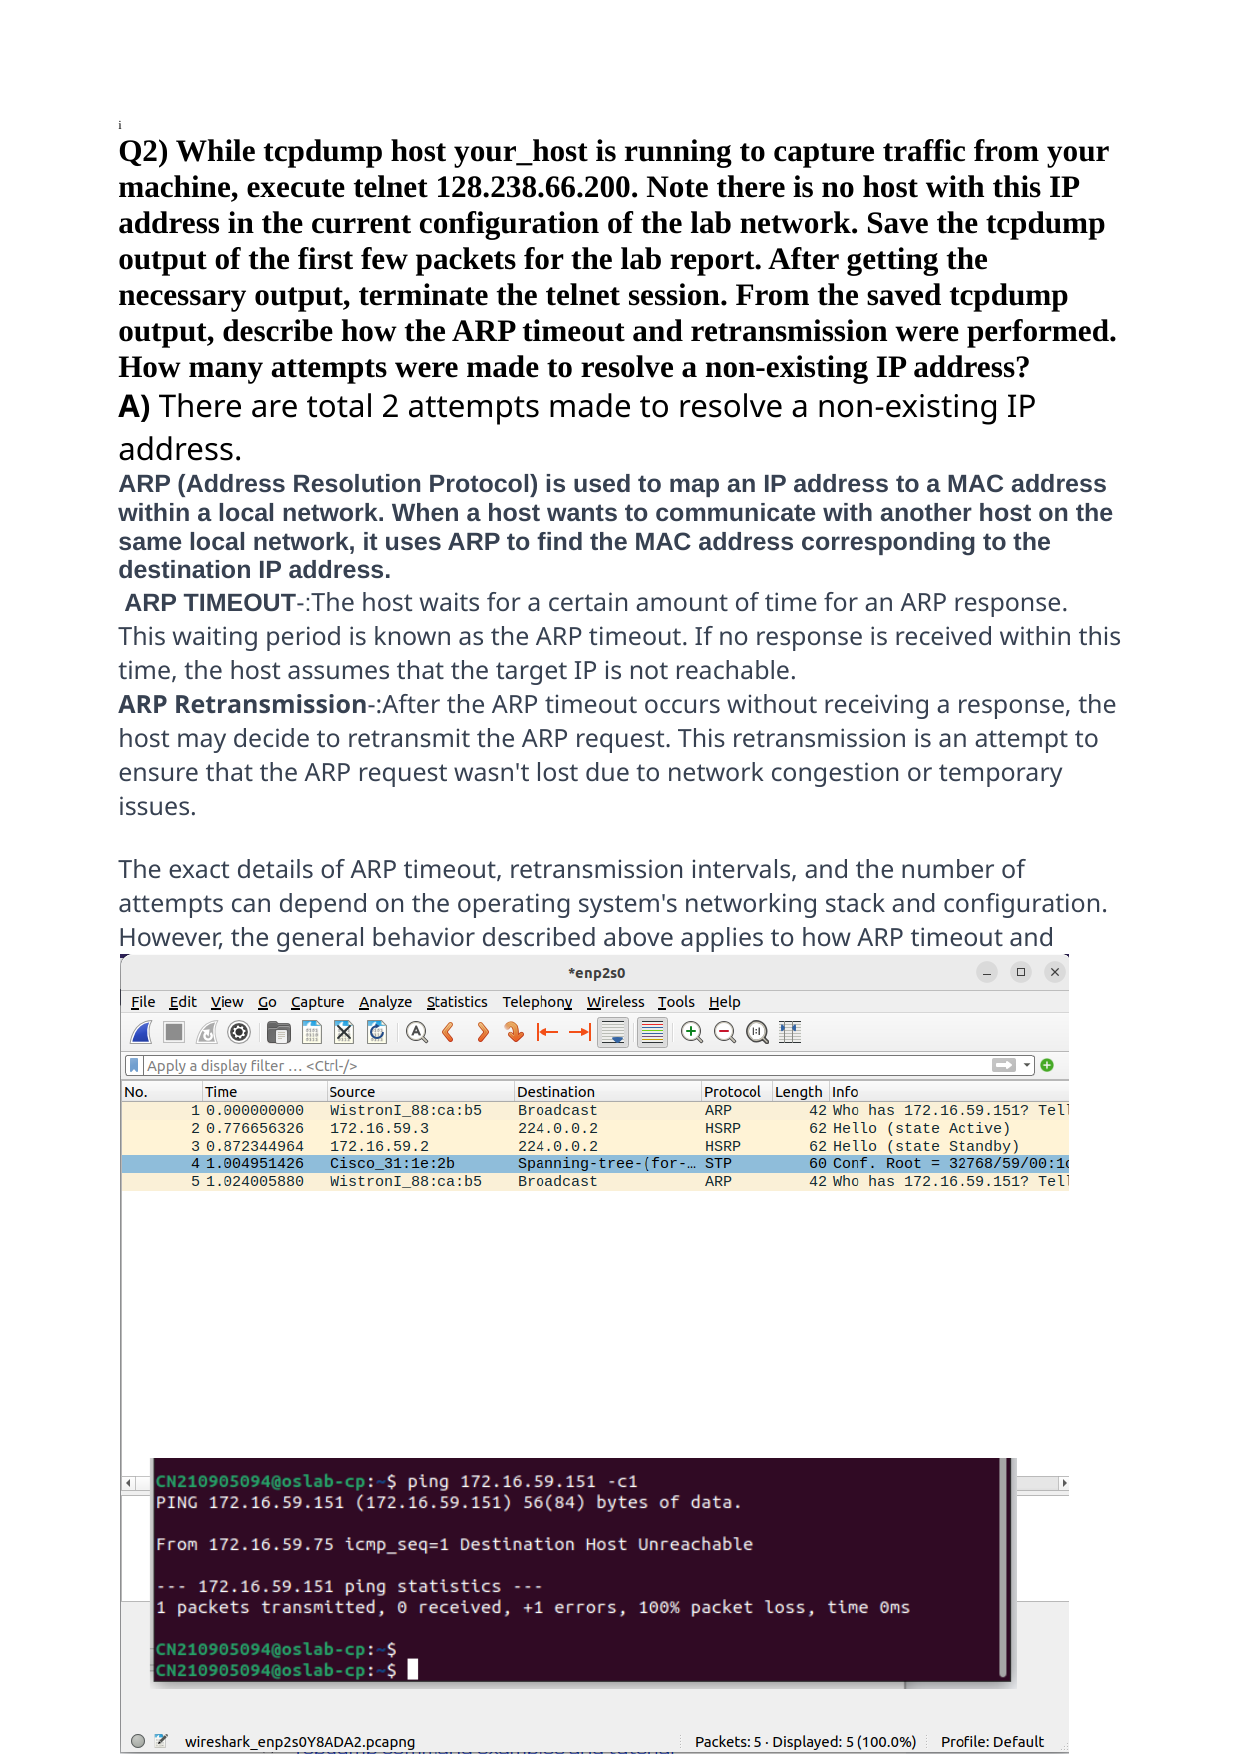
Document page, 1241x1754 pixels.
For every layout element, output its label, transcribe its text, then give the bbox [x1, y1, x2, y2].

text ARP Retransmission-:After the ARP timeout occurs without receiving a response, the host may decide to retransmit the ARP request. This retransmission is an attempt to ensure that the ARP request wasn't lost due to network congestion or temporary issues. [118, 686, 1122, 823]
text A) There are total 2 attempts made to resolve a non-existing IP address. [118, 384, 1122, 469]
text ARP TIMEOUT-:The host waits for a certain amount of time for an ARP response. This waiting period is known as the ARP timeout. If no response is received within this time, the host assumes that the target IP is not reachable. [118, 584, 1122, 686]
text The exact details of ARP timeout, retransmission intervals, and the number of attempts can depend on the operating system's networking stack and configuration. However, the general behavior described above applies to how ARP timeout and retransmission work in the context of the scenario you've outlined. [118, 851, 1122, 988]
text Q2) While tcpdump host your_host is running to capture traffic from your machine, execute telnet 128.238.66.200. Note there is no host with this IP address in the current configuration of the lab network. Save the tcpdump output of the first few packets for the lab report. After getting the necessary output, terminate the telnet session. From the saved tcpdump output, describe how the ARP timeout and retransmission were performed. How many attempts were made to resolve a non-existing IP address? [118, 132, 1122, 384]
picture [120, 954, 1069, 1754]
text ARP (Address Resolution Protocol) is used to map an IP address to a MAC address within a local network. When a host wants to communicate with another host on the same local network, it uses ARP to find the MAC address corresponding to the destination IP address. [118, 469, 1122, 584]
